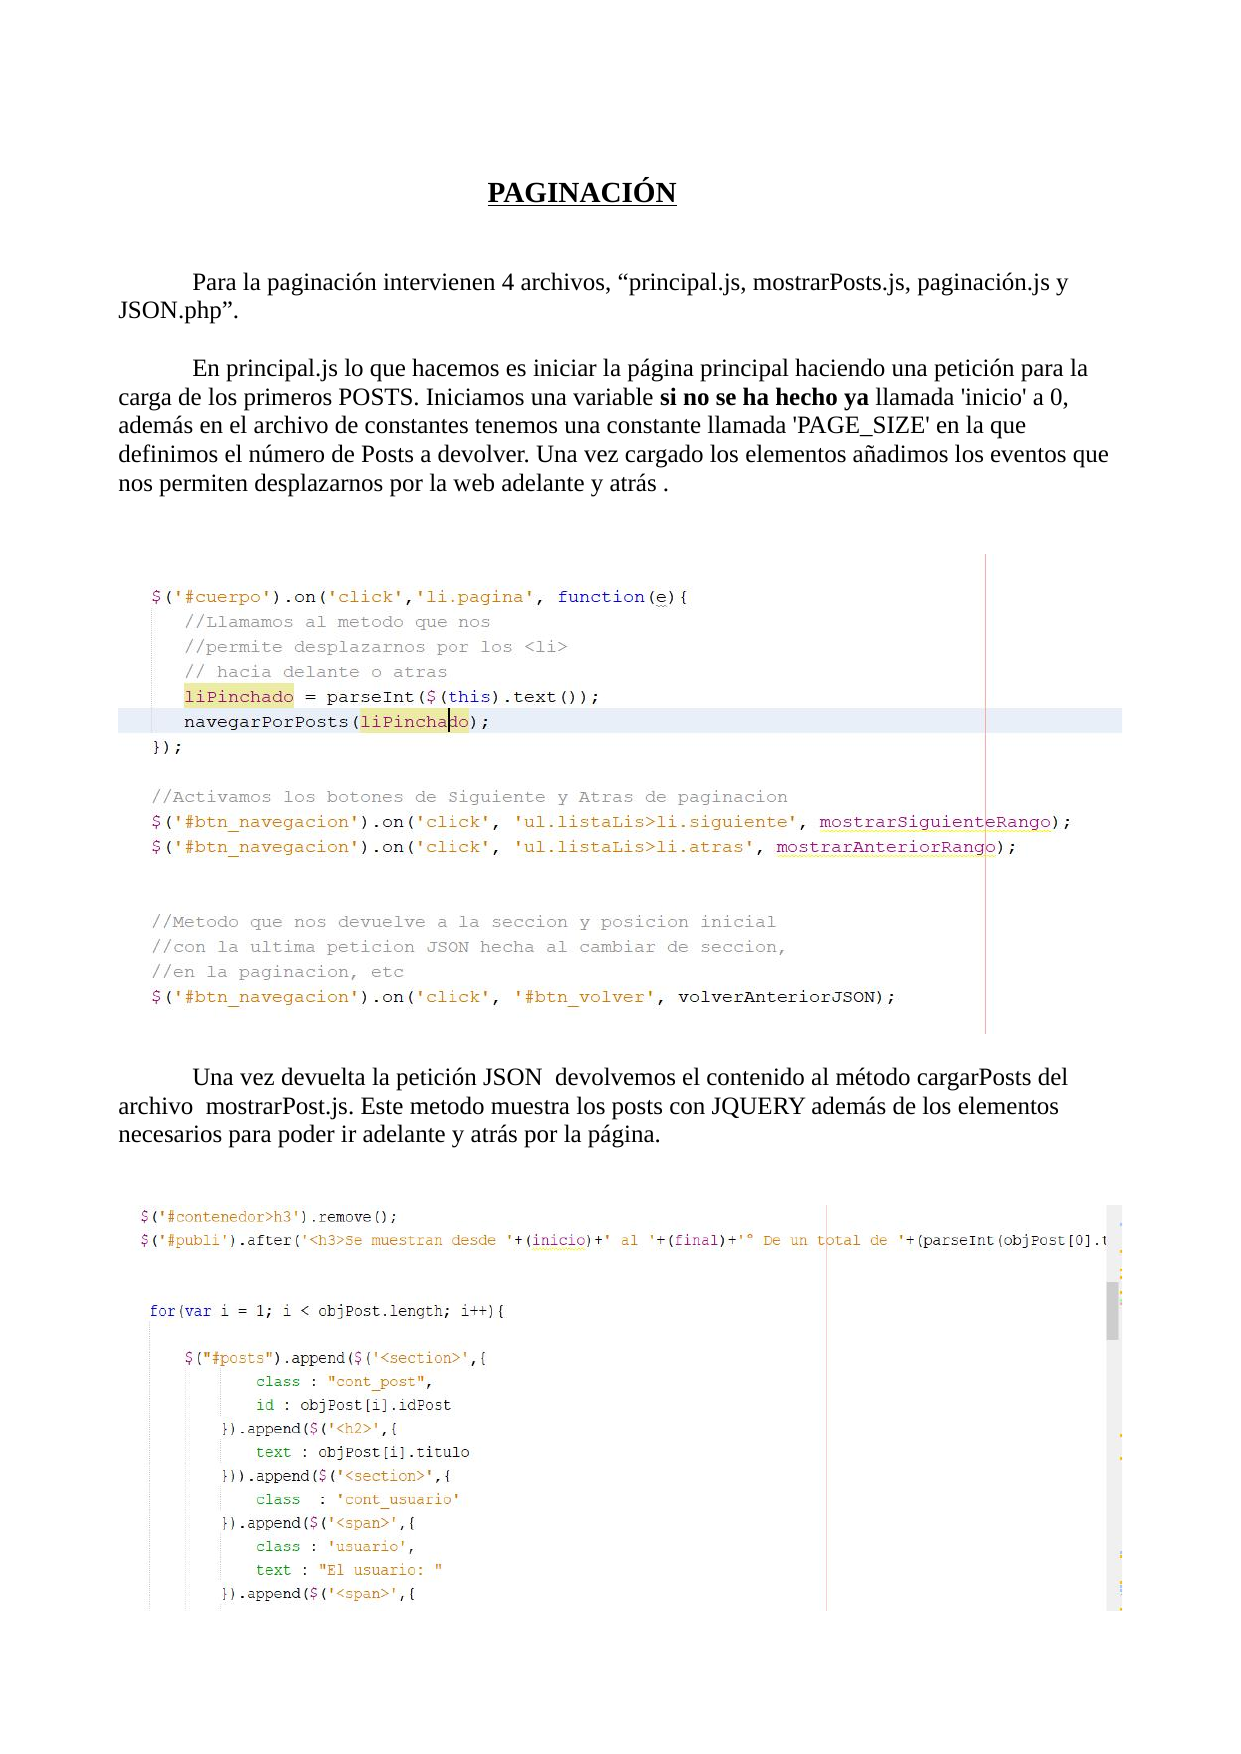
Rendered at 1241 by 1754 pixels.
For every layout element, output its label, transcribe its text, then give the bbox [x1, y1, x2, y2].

text Una vez devuelta la petición JSON devolvemos el contenido al método cargarPosts del archivo mostrarPost.js. Este metodo muestra los posts con JQUERY además de los elementos necesarios para poder ir adelante y atrás por la página. [118, 1062, 1122, 1148]
text PAGINACIÓN [118, 176, 1122, 209]
text Para la paginación intervienen 4 archivos, “principal.js, mostrarPosts.js, paginación.js y JSON.php”. [118, 267, 1122, 324]
text En principal.js lo que hacemos es iniciar la página principal haciendo una petición para la carga de los primeros POSTS. Iniciamos una variable si no se ha hecho ya llamada 'inicio' a 0, además en el archivo de constantes tenemos una constante llamada 'PAGE_SIZE' en la que definimos el número de Posts a devolver. Una vez cargado los elementos añadimos los eventos que nos permiten desplazarnos por la web adelante y atrás . [118, 353, 1122, 497]
picture [118, 1205, 1123, 1611]
picture [118, 554, 1123, 1034]
